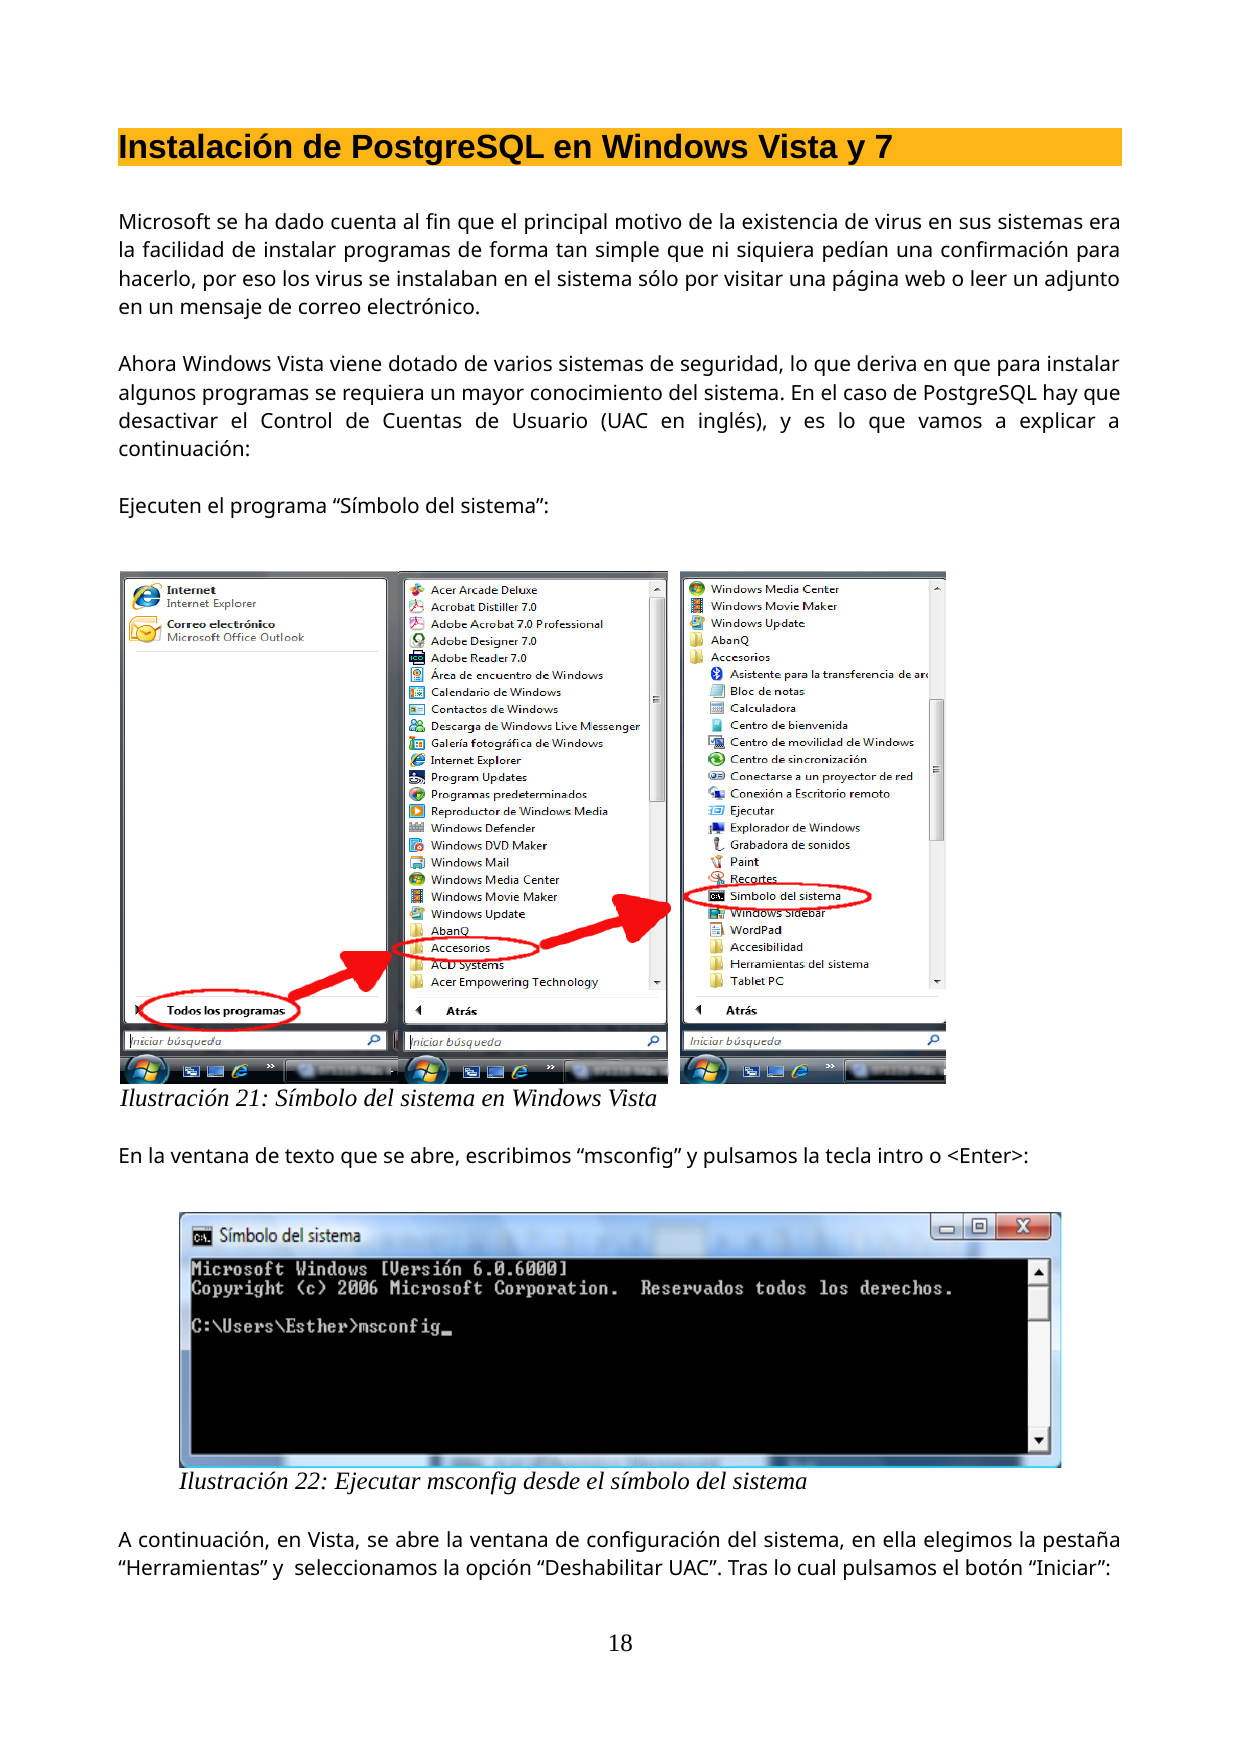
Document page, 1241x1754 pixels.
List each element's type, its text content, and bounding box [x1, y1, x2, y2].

picture [179, 1212, 1062, 1468]
text Ahora Windows Vista viene dotado de varios sistemas de seguridad, lo que deriva en que para instalar algunos programas se requiera un mayor conocimiento del sistema. En el caso de PostgreSQL hay que desactivar el Control de Cuentas de Usuario (UAC en inglés), y es lo que vamos a explicar a continuación: [118, 349, 1122, 463]
text Ilustración 22: Ejecutar msconfig desde el símbolo del sistema [179, 1468, 1061, 1495]
text Ilustración 21: Símbolo del sistema en Windows Vista [120, 1084, 946, 1111]
text A continuación, en Vista, se abre la ventana de configuración del sistema, en ella elegimos la pestaña “Herramientas” y seleccionamos la opción “Deshabilitar UAC”. Tras lo cual pulsamos el botón “Iniciar”: [118, 1525, 1122, 1582]
subtitle Instalación de PostgreSQL en Windows Vista y 7 [118, 128, 1122, 166]
text Ejecuten el programa “Símbolo del sistema”: [118, 491, 1122, 520]
text Microsoft se ha dado cuenta al fin que el principal motivo de la existencia de virus en sus sistemas era la facilidad de instalar programas de forma tan simple que ni siquiera pedían una confirmación para hacerlo, por eso los virus se instalaban en el sistema sólo por visitar una página web o leer un adjunto en un mensaje de correo electrónico. [118, 207, 1122, 321]
text En la ventana de texto que se abre, escribimos “msconfig” y pulsamos la tecla intro o <Enter>: [118, 1141, 1122, 1170]
picture [120, 571, 946, 1084]
